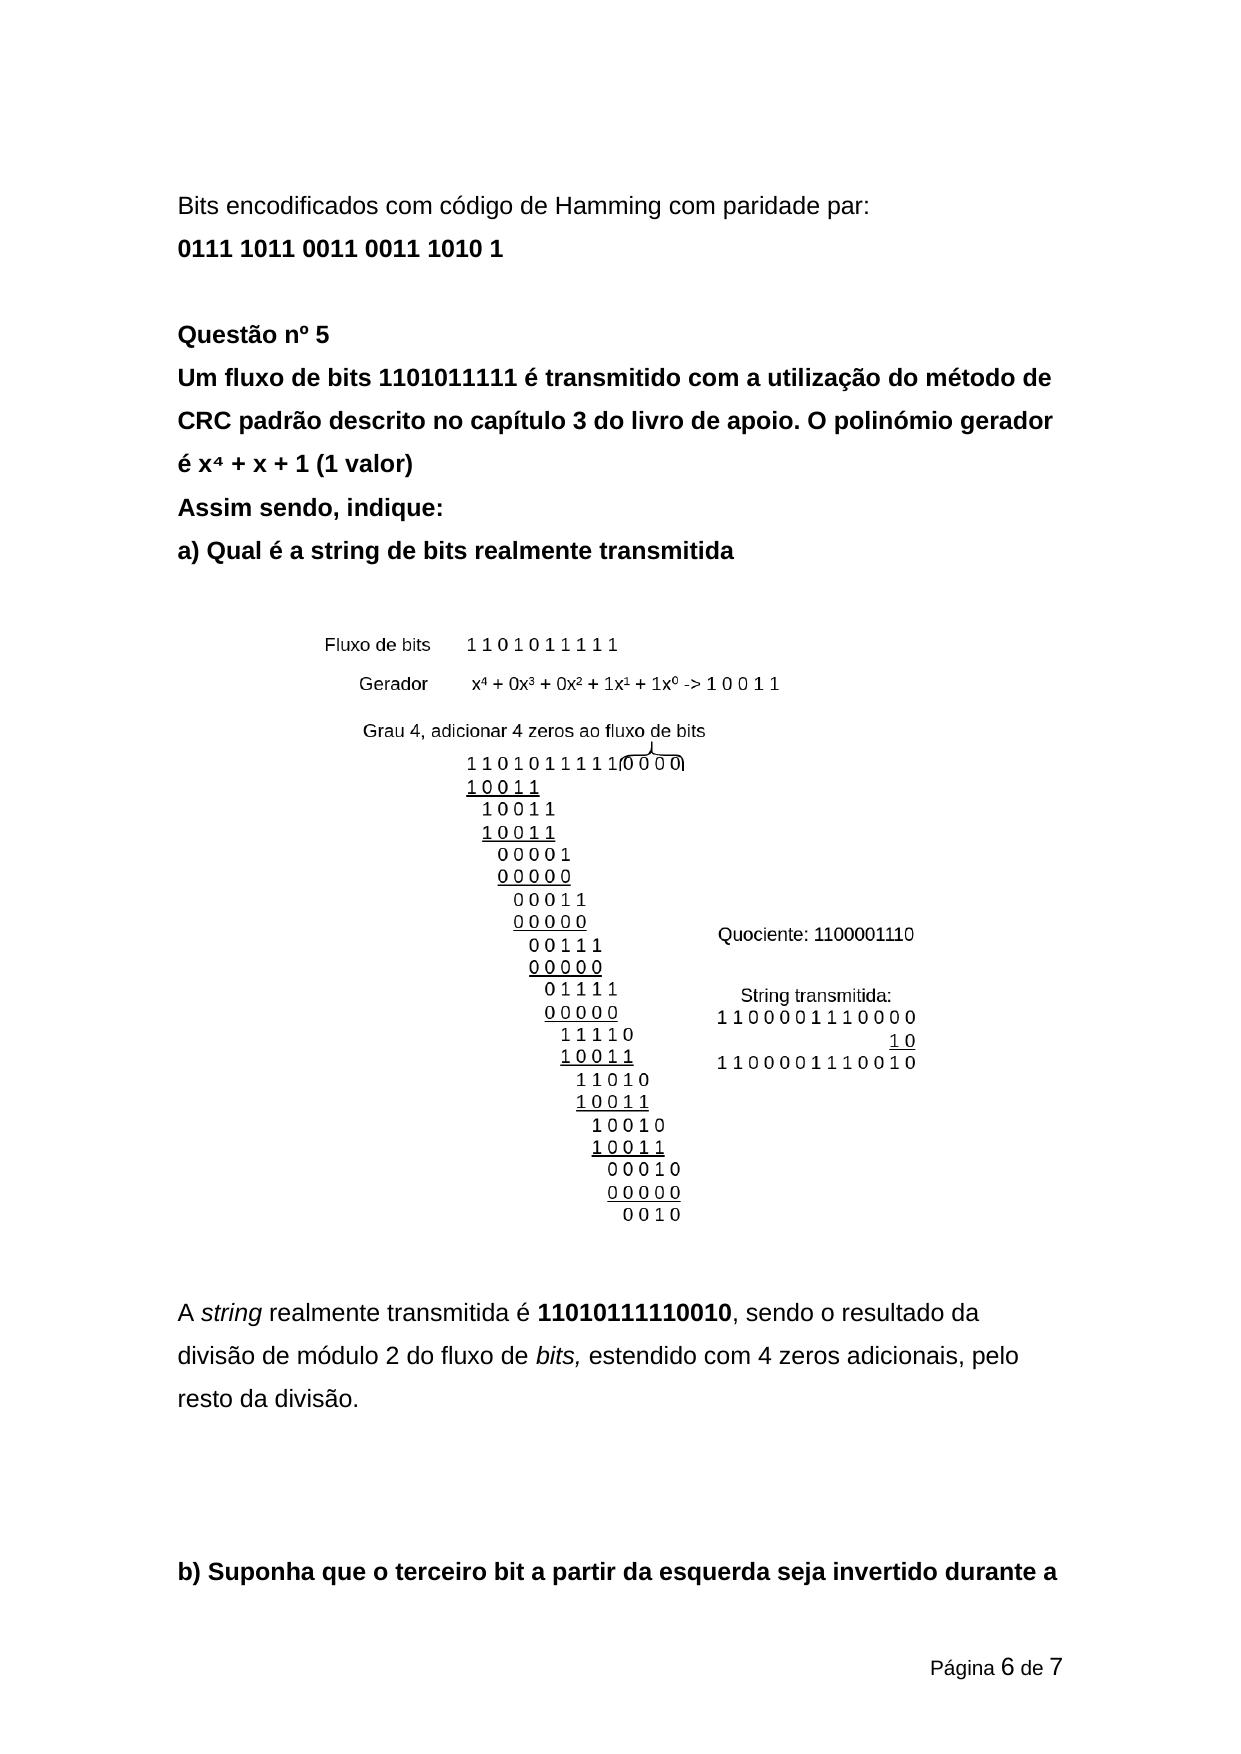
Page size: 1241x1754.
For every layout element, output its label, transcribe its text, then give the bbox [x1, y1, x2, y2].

text Questão nº 5 [177, 320, 1063, 349]
picture [306, 622, 934, 1241]
text Bits encodificados com código de Hamming com paridade par: [177, 191, 1063, 219]
text b) Suponha que o terceiro bit a partir da esquerda seja invertido durante a [177, 1557, 1063, 1586]
text Assim sendo, indique: [177, 493, 1063, 521]
text A string realmente transmitida é 11010111110010, sendo o resultado da divisão de módulo 2 do fluxo de bits, estendido com 4 zeros adicionais, pelo resto da divisão. [177, 1298, 1063, 1413]
text 0111 1011 0011 0011 1010 1 [177, 234, 1063, 263]
text Um fluxo de bits 1101011111 é transmitido com a utilização do método de CRC padrão descrito no capítulo 3 do livro de apoio. O polinómio gerador é x⁴ + x + 1 (1 valor) [177, 363, 1063, 478]
text a) Qual é a string de bits realmente transmitida [177, 536, 1063, 564]
